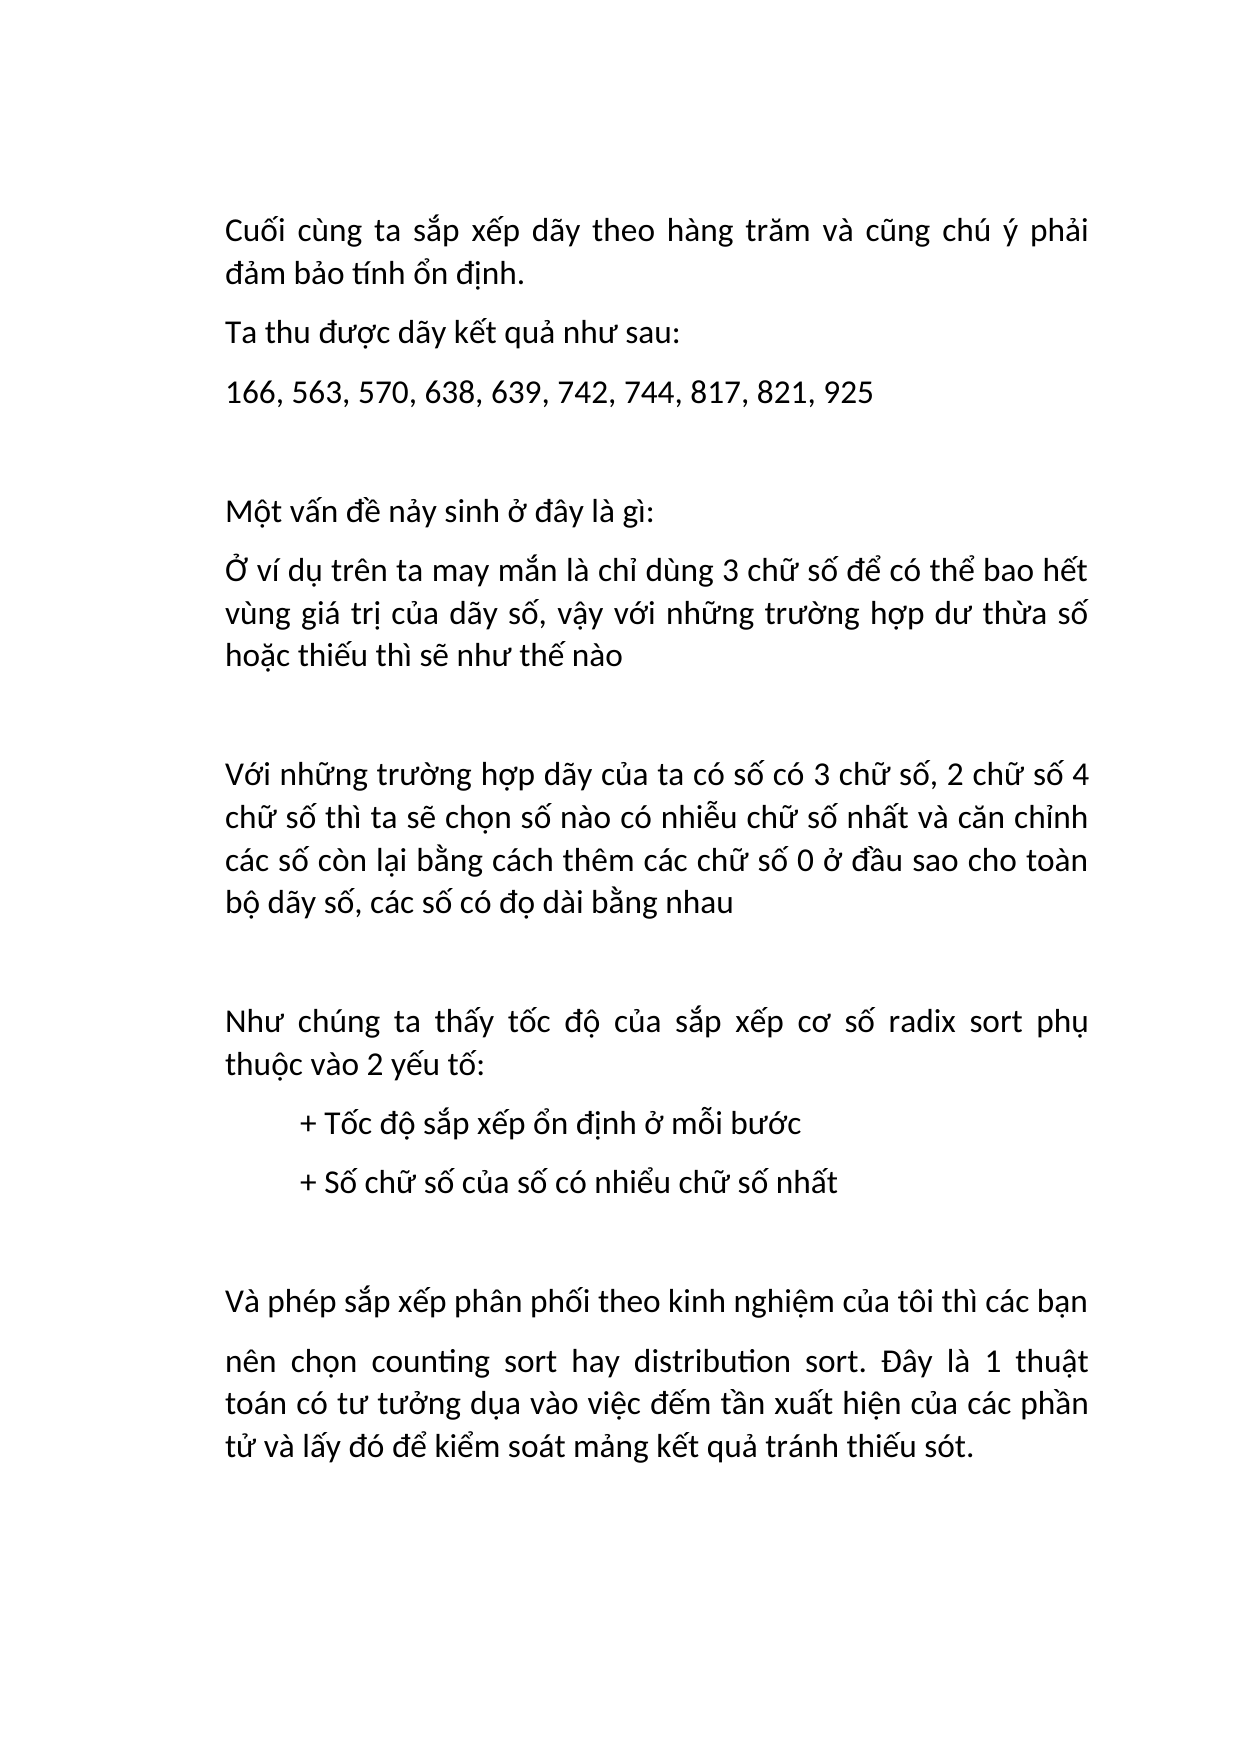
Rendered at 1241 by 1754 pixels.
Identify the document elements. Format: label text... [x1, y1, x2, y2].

text nên chọn counting sort hay distribution sort. Đây là 1 thuật toán có tư tưởng dụa vào việc đếm tần xuất hiện của các phần tử và lấy đó để kiểm soát mảng kết quả tránh thiếu sót. [225, 1339, 1090, 1466]
text Và phép sắp xếp phân phối theo kinh nghiệm của tôi thì các bạn [150, 1280, 1090, 1321]
text Cuối cùng ta sắp xếp dãy theo hàng trăm và cũng chú ý phải đảm bảo tính ổn định. [225, 209, 1090, 293]
text + Tốc độ sắp xếp ổn định ở mỗi bước [225, 1102, 1090, 1143]
text Một vấn đề nảy sinh ở đây là gì: [225, 489, 1090, 530]
text Với những trường hợp dãy của ta có số có 3 chữ số, 2 chữ số 4 chữ số thì ta sẽ chọn số nào có nhiễu chữ số nhất và căn chỉnh các số còn lại bằng cách thêm các chữ số 0 ở đầu sao cho toàn bộ dãy số, các số có đọ dài bằng nhau [225, 753, 1090, 922]
text + Số chữ số của số có nhiểu chữ số nhất [225, 1161, 1090, 1202]
text Ở ví dụ trên ta may mắn là chỉ dùng 3 chữ số để có thể bao hết vùng giá trị của dãy số, vậy với những trường hợp dư thừa số hoặc thiếu thì sẽ như thế nào [225, 549, 1090, 675]
text Ta thu được dãy kết quả như sau: [225, 311, 1090, 352]
text 166, 563, 570, 638, 639, 742, 744, 817, 821, 925 [225, 371, 1090, 412]
text Như chúng ta thấy tốc độ của sắp xếp cơ số radix sort phụ thuộc vào 2 yếu tố: [225, 1000, 1090, 1083]
